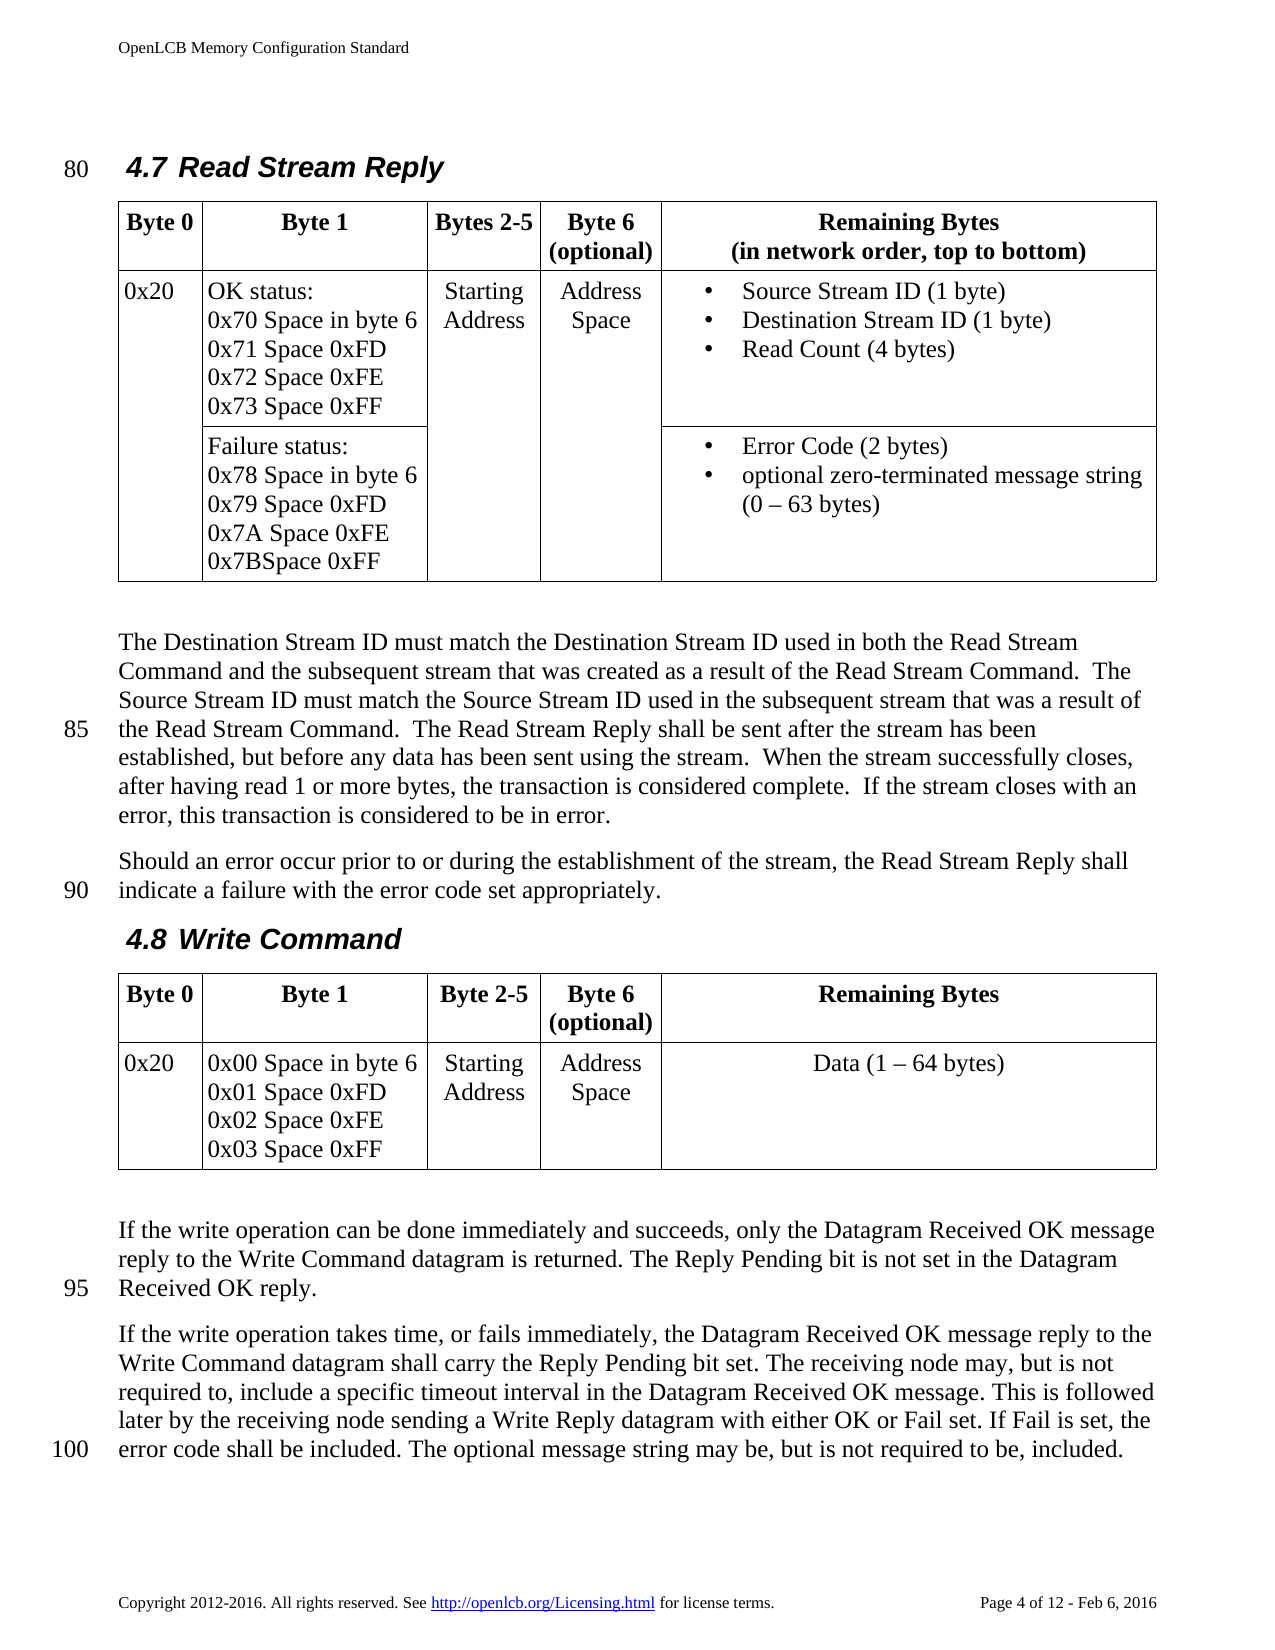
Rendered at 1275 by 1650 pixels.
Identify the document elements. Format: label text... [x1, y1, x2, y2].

table_cell Error Code (2 bytes) optional zero-terminated message string (0 – 63 bytes) [662, 427, 1156, 581]
text If the write operation takes time, or fails immediately, the Datagram Received OK message reply to the Write Command datagram shall carry the Reply Pending bit set. The receiving node may, but is not required to, include a specific timeout interval in the Datagram Received OK message. This is followed later by the receiving node sending a Write Reply datagram with either OK or Fail set. If Fail is set, the error code shall be included. The optional message string may be, but is not required to be, included. [118, 1319, 1157, 1463]
table_cell Starting Address [428, 271, 540, 581]
table_header Bytes 2-5 [428, 202, 540, 270]
table_cell Address Space [541, 1043, 661, 1168]
table_header Byte 1 [203, 974, 427, 1042]
table_header Remaining Bytes [662, 974, 1156, 1042]
table_header Remaining Bytes (in network order, top to bottom) [662, 202, 1156, 270]
table_cell 0x20 [119, 271, 202, 581]
text If the write operation can be done immediately and succeeds, only the Datagram Received OK message reply to the Write Command datagram is returned. The Reply Pending bit is not set in the Datagram Received OK reply. [118, 1215, 1157, 1301]
subtitle Read Stream Reply [118, 150, 1157, 183]
table_cell Address Space [541, 271, 661, 581]
table_cell Starting Address [428, 1043, 540, 1168]
text Should an error occur prior to or during the establishment of the stream, the Read Stream Reply shall indicate a failure with the error code set appropriately. [118, 846, 1157, 904]
table_header Byte 6 (optional) [541, 974, 661, 1042]
text The Destination Stream ID must match the Destination Stream ID used in both the Read Stream Command and the subsequent stream that was created as a result of the Read Stream Command. The Source Stream ID must match the Source Stream ID used in the subsequent stream that was a result of the Read Stream Command. The Read Stream Reply shall be sent after the stream has been established, but before any data has been sent using the stream. When the stream successfully closes, after having read 1 or more bytes, the transaction is considered complete. If the stream closes with an error, this transaction is considered to be in error. [118, 627, 1157, 829]
table_header Byte 1 [203, 202, 427, 270]
table_header Byte 6 (optional) [541, 202, 661, 270]
subtitle Write Command [118, 922, 1157, 955]
table_cell Data (1 – 64 bytes) [662, 1043, 1156, 1168]
table_header Byte 2-5 [428, 974, 540, 1042]
table_cell OK status: 0x70 Space in byte 6 0x71 Space 0xFD 0x72 Space 0xFE 0x73 Space 0xFF [203, 271, 427, 426]
table_cell Source Stream ID (1 byte) Destination Stream ID (1 byte) Read Count (4 bytes) [662, 271, 1156, 426]
table_cell 0x20 [119, 1043, 202, 1168]
table_cell Failure status: 0x78 Space in byte 6 0x79 Space 0xFD 0x7A Space 0xFE 0x7BSpace 0xFF [203, 427, 427, 581]
table_header Byte 0 [119, 974, 202, 1042]
table_header Byte 0 [119, 202, 202, 270]
table_cell 0x00 Space in byte 6 0x01 Space 0xFD 0x02 Space 0xFE 0x03 Space 0xFF [203, 1043, 427, 1168]
